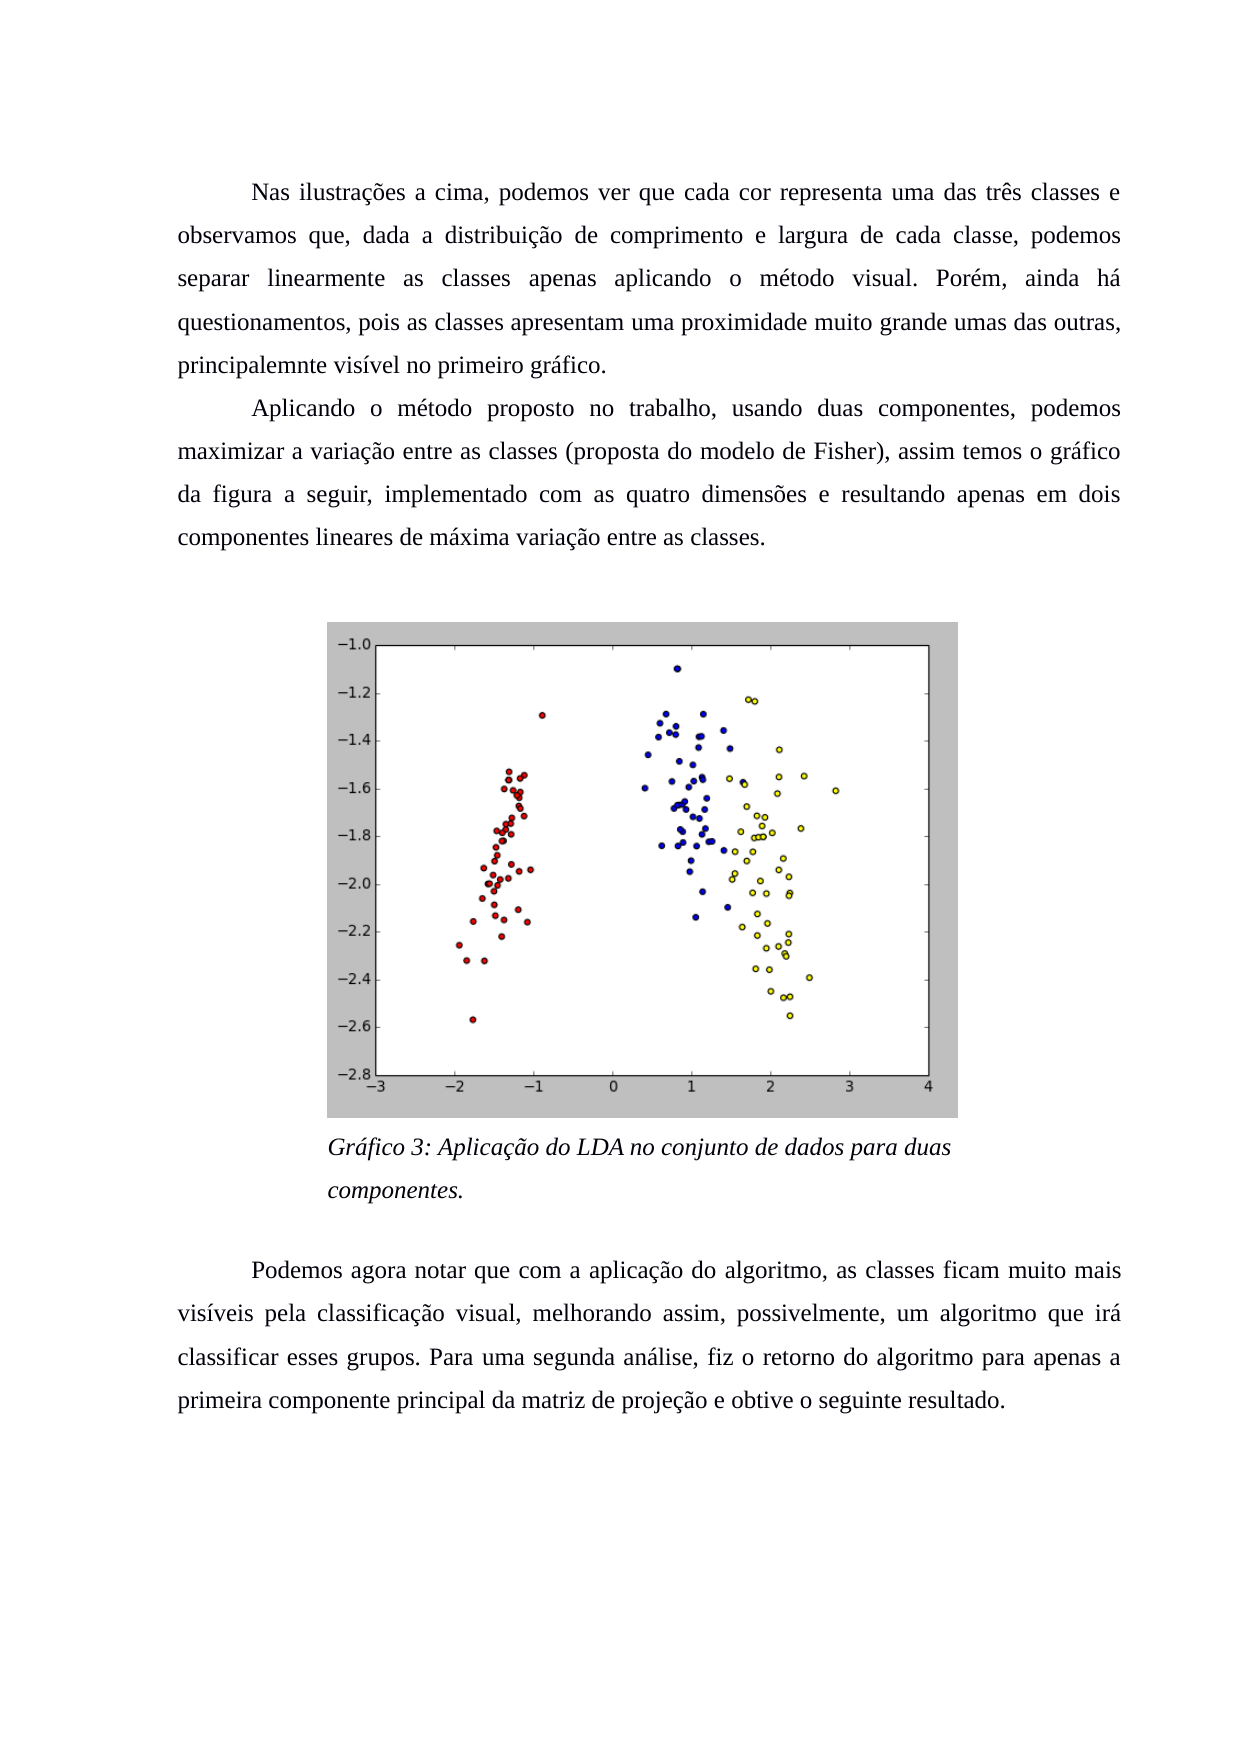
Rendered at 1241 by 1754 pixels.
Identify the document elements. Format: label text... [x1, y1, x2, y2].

text Gráfico 3: Aplicação do LDA no conjunto de dados para duas componentes. [327, 1118, 957, 1204]
text Podemos agora notar que com a aplicação do algoritmo, as classes ficam muito mais visíveis pela classificação visual, melhorando assim, possivelmente, um algoritmo que irá classificar esses grupos. Para uma segunda análise, fiz o retorno do algoritmo para apenas a primeira componente principal da matriz de projeção e obtive o seguinte resultado. [177, 1255, 1122, 1413]
picture [327, 622, 958, 1118]
text Nas ilustrações a cima, podemos ver que cada cor representa uma das três classes e observamos que, dada a distribuição de comprimento e largura de cada classe, podemos separar linearmente as classes apenas aplicando o método visual. Porém, ainda há questionamentos, pois as classes apresentam uma proximidade muito grande umas das outras, principalemnte visível no primeiro gráfico. [177, 177, 1122, 378]
text Aplicando o método proposto no trabalho, usando duas componentes, podemos maximizar a variação entre as classes (proposta do modelo de Fisher), assim temos o gráfico da figura a seguir, implementado com as quatro dimensões e resultando apenas em dois componentes lineares de máxima variação entre as classes. [177, 393, 1122, 551]
